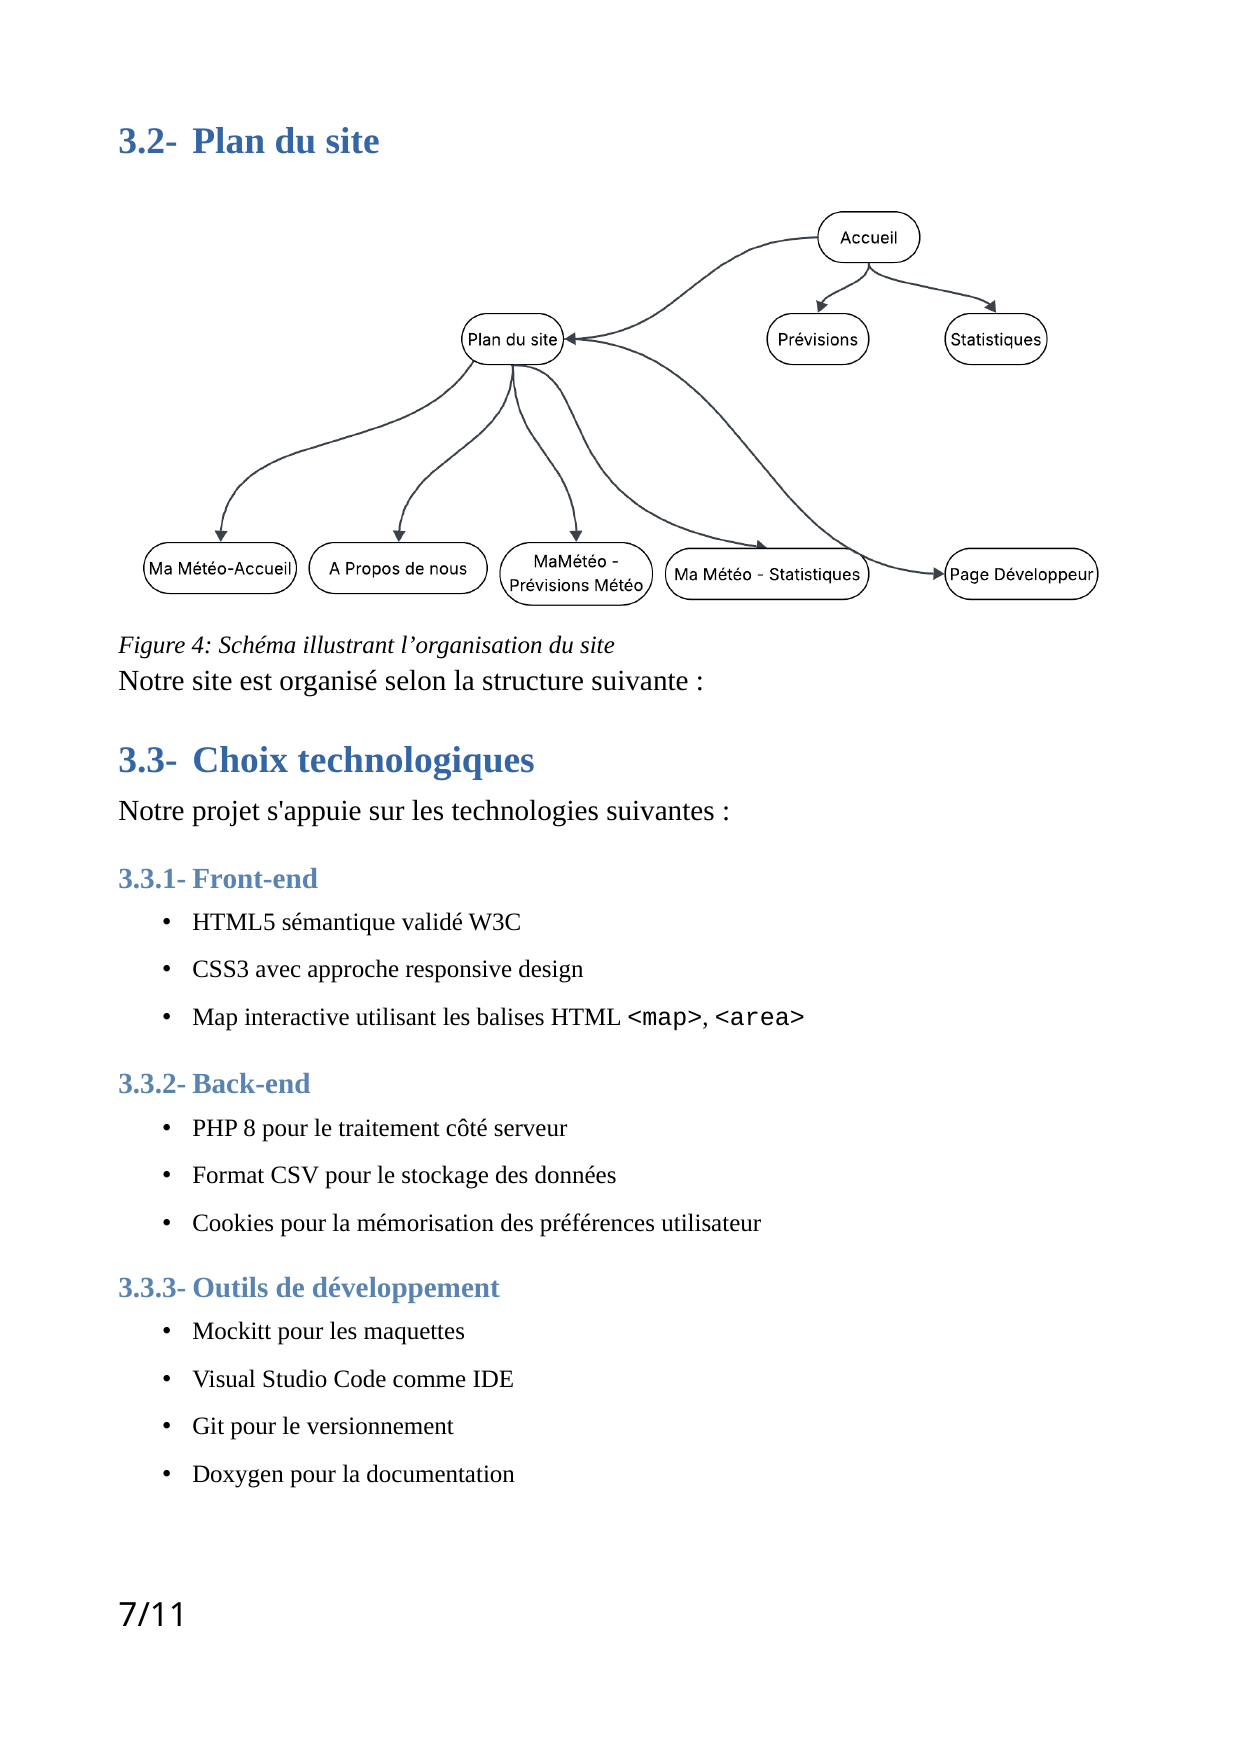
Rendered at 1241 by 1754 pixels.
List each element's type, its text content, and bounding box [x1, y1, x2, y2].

list CSS3 avec approche responsive design [162, 954, 1122, 983]
subtitle Outils de développement [118, 1270, 1122, 1303]
subtitle Front-end [118, 861, 1122, 894]
list Doxygen pour la documentation [162, 1459, 1122, 1488]
list Cookies pour la mémorisation des préférences utilisateur [162, 1208, 1122, 1237]
text Figure 4: Schéma illustrant l’organisation du site [118, 630, 1122, 658]
list Format CSV pour le stockage des données [162, 1160, 1122, 1189]
subtitle Plan du site [118, 118, 1122, 161]
list Map interactive utilisant les balises HTML <map>, <area> [162, 1002, 1122, 1033]
text [118, 174, 1122, 186]
list PHP 8 pour le traitement côté serveur [162, 1113, 1122, 1141]
list HTML5 sémantique validé W3C [162, 907, 1122, 936]
list Mockitt pour les maquettes [162, 1316, 1122, 1345]
subtitle Back-end [118, 1067, 1122, 1100]
list Git pour le versionnement [162, 1411, 1122, 1440]
list Visual Studio Code comme IDE [162, 1364, 1122, 1392]
text Notre projet s'appuie sur les technologies suivantes : [118, 793, 1122, 827]
subtitle Choix technologiques [118, 737, 1122, 781]
text Notre site est organisé selon la structure suivante : [118, 658, 1122, 697]
picture [118, 186, 1123, 630]
